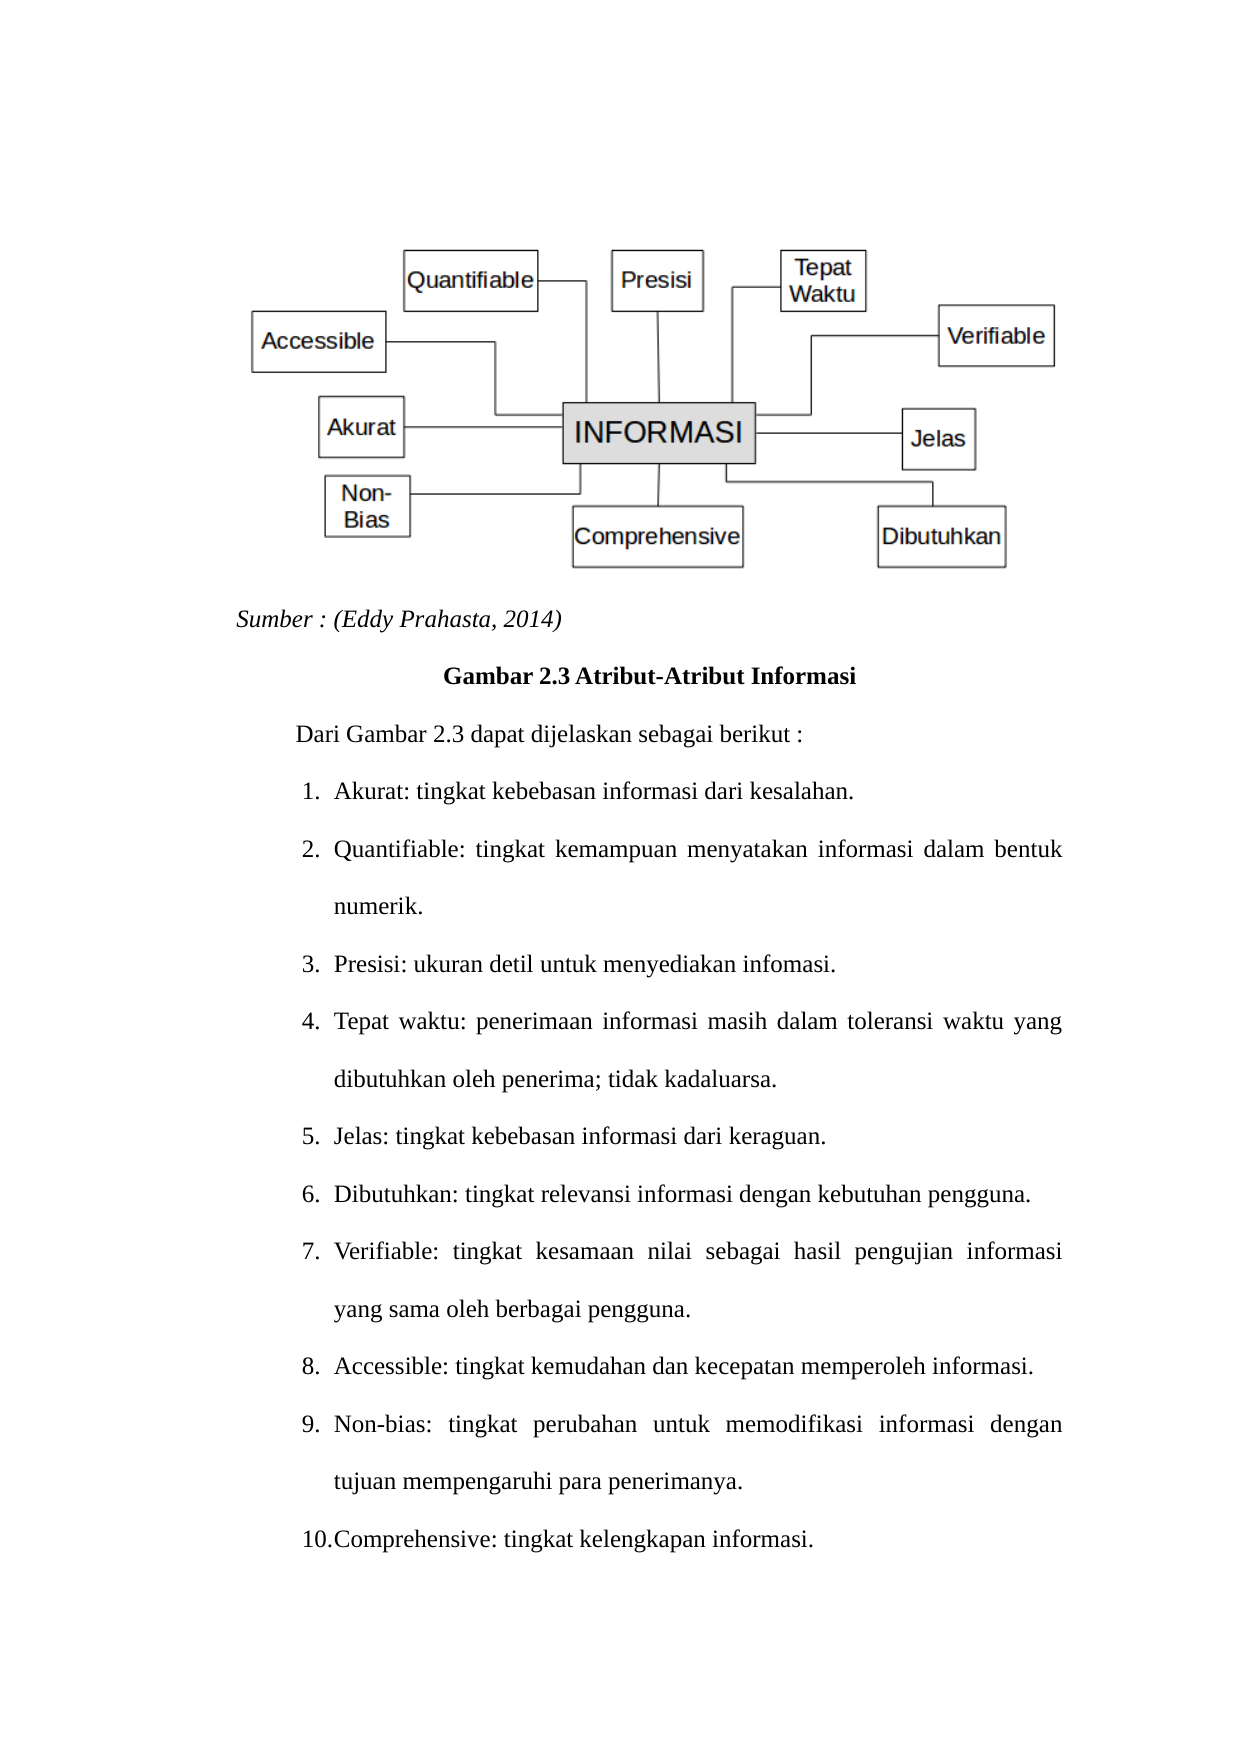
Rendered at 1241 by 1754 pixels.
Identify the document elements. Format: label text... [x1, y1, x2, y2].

text Gambar 2.3 Atribut-Atribut Informasi [236, 661, 1063, 690]
list Accessible: tingkat kemudahan dan kecepatan memperoleh informasi. [295, 1351, 1063, 1380]
list Quantifiable: tingkat kemampuan menyatakan informasi dalam bentuk numerik. [295, 834, 1063, 920]
picture [236, 236, 1064, 576]
text Sumber : (Eddy Prahasta, 2014) [236, 576, 1063, 633]
list Tepat waktu: penerimaan informasi masih dalam toleransi waktu yang dibutuhkan oleh penerima; tidak kadaluarsa. [295, 1006, 1063, 1093]
list Dibutuhkan: tingkat relevansi informasi dengan kebutuhan pengguna. [295, 1179, 1063, 1208]
list Presisi: ukuran detil untuk menyediakan infomasi. [295, 949, 1063, 978]
list Verifiable: tingkat kesamaan nilai sebagai hasil pengujian informasi yang sama oleh berbagai pengguna. [295, 1236, 1063, 1323]
list Comprehensive: tingkat kelengkapan informasi. [295, 1524, 1063, 1553]
list Non-bias: tingkat perubahan untuk memodifikasi informasi dengan tujuan mempengaruhi para penerimanya. [295, 1409, 1063, 1495]
list Akurat: tingkat kebebasan informasi dari kesalahan. [295, 776, 1063, 805]
list Jelas: tingkat kebebasan informasi dari keraguan. [295, 1121, 1063, 1150]
text Dari Gambar 2.3 dapat dijelaskan sebagai berikut : [236, 719, 1063, 748]
